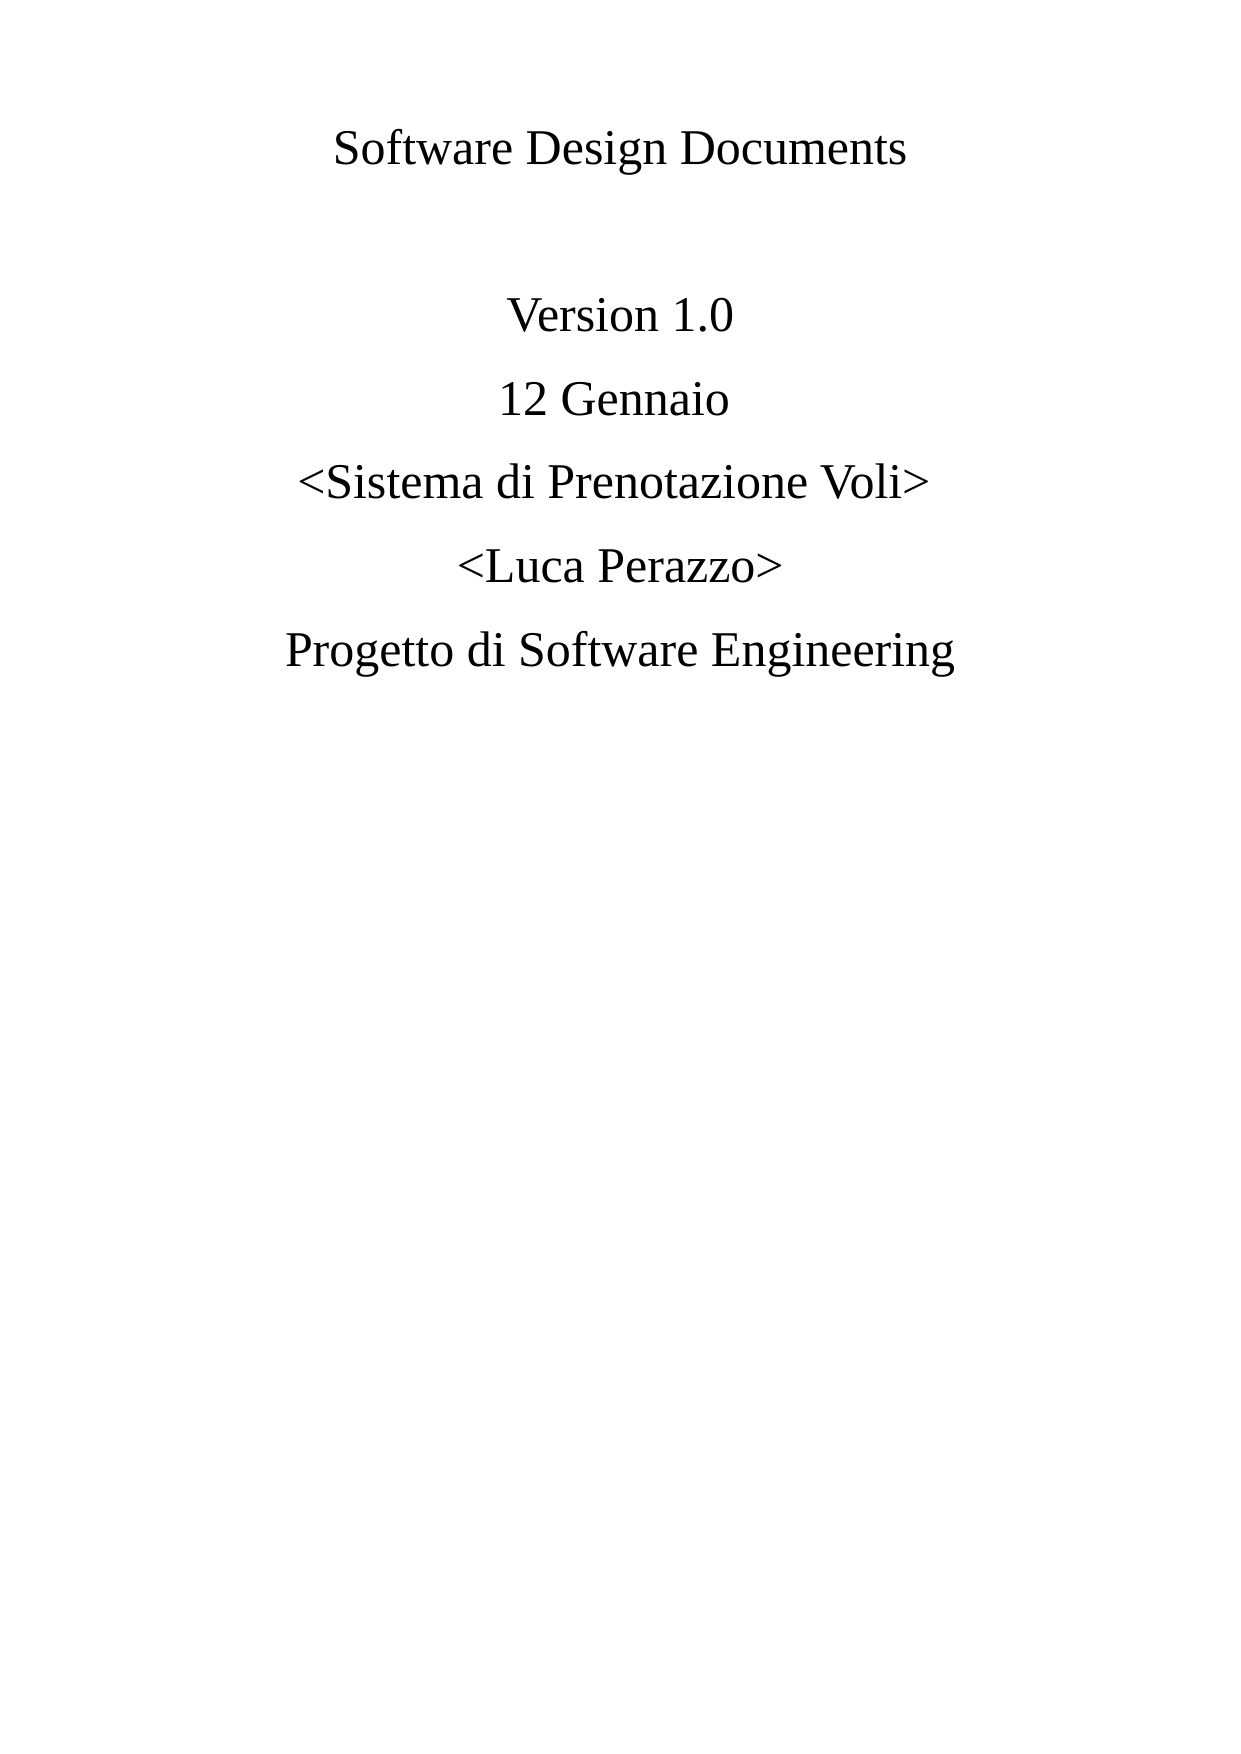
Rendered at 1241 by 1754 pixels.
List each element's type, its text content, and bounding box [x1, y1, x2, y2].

text Progetto di Software Engineering [118, 619, 1122, 677]
text <Sistema di Prenotazione Voli> [118, 452, 1122, 510]
text <Luca Perazzo> [118, 536, 1122, 593]
text Software Design Documents [118, 118, 1122, 176]
text 12 Gennaio [118, 369, 1122, 426]
text Version 1.0 [118, 285, 1122, 343]
